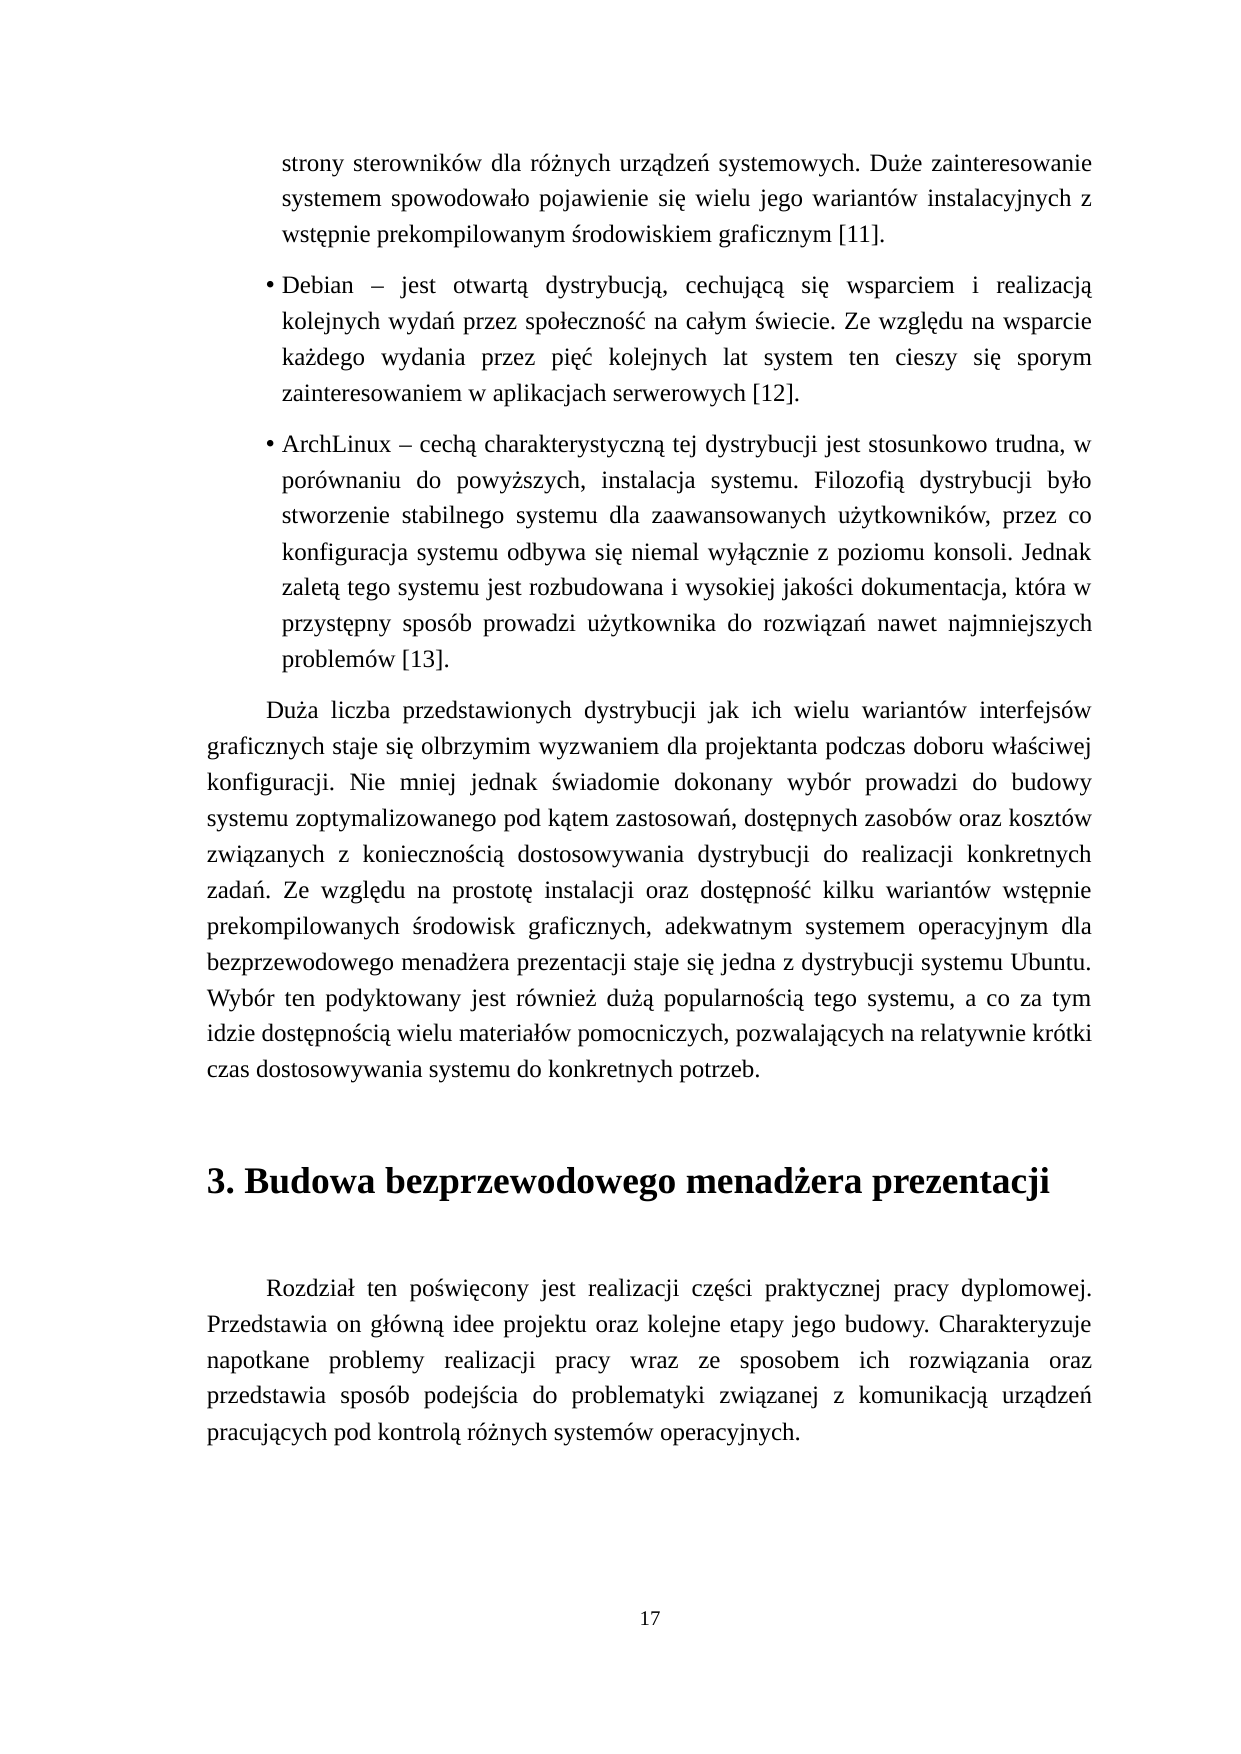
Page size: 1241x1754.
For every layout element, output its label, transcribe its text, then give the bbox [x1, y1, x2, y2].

subtitle 3. Budowa bezprzewodowego menadżera prezentacji [207, 1159, 1093, 1202]
list ArchLinux – cechą charakterystyczną tej dystrybucji jest stosunkowo trudna, w porównaniu do powyższych, instalacja systemu. Filozofią dystrybucji było stworzenie stabilnego systemu dla zaawansowanych użytkowników, przez co konfiguracja systemu odbywa się niemal wyłącznie z poziomu konsoli. Jednak zaletą tego systemu jest rozbudowana i wysokiej jakości dokumentacja, która w przystępny sposób prowadzi użytkownika do rozwiązań nawet najmniejszych problemów [13]. [266, 429, 1093, 673]
text Duża liczba przedstawionych dystrybucji jak ich wielu wariantów interfejsów graficznych staje się olbrzymim wyzwaniem dla projektanta podczas doboru właściwej konfiguracji. Nie mniej jednak świadomie dokonany wybór prowadzi do budowy systemu zoptymalizowanego pod kątem zastosowań, dostępnych zasobów oraz kosztów związanych z koniecznością dostosowywania dystrybucji do realizacji konkretnych zadań. Ze względu na prostotę instalacji oraz dostępność kilku wariantów wstępnie prekompilowanych środowisk graficznych, adekwatnym systemem operacyjnym dla bezprzewodowego menadżera prezentacji staje się jedna z dystrybucji systemu Ubuntu. Wybór ten podyktowany jest również dużą popularnością tego systemu, a co za tym idzie dostępnością wielu materiałów pomocniczych, pozwalających na relatywnie krótki czas dostosowywania systemu do konkretnych potrzeb. [207, 695, 1093, 1083]
list strony sterowników dla różnych urządzeń systemowych. Duże zainteresowanie systemem spowodowało pojawienie się wielu jego wariantów instalacyjnych z wstępnie prekompilowanym środowiskiem graficznym [11]. [266, 148, 1093, 248]
list Debian – jest otwartą dystrybucją, cechującą się wsparciem i realizacją kolejnych wydań przez społeczność na całym świecie. Ze względu na wsparcie każdego wydania przez pięć kolejnych lat system ten cieszy się sporym zainteresowaniem w aplikacjach serwerowych [12]. [266, 270, 1093, 407]
text Rozdział ten poświęcony jest realizacji części praktycznej pracy dyplomowej. Przedstawia on główną idee projektu oraz kolejne etapy jego budowy. Charakteryzuje napotkane problemy realizacji pracy wraz ze sposobem ich rozwiązania oraz przedstawia sposób podejścia do problematyki związanej z komunikacją urządzeń pracujących pod kontrolą różnych systemów operacyjnych. [207, 1273, 1093, 1445]
